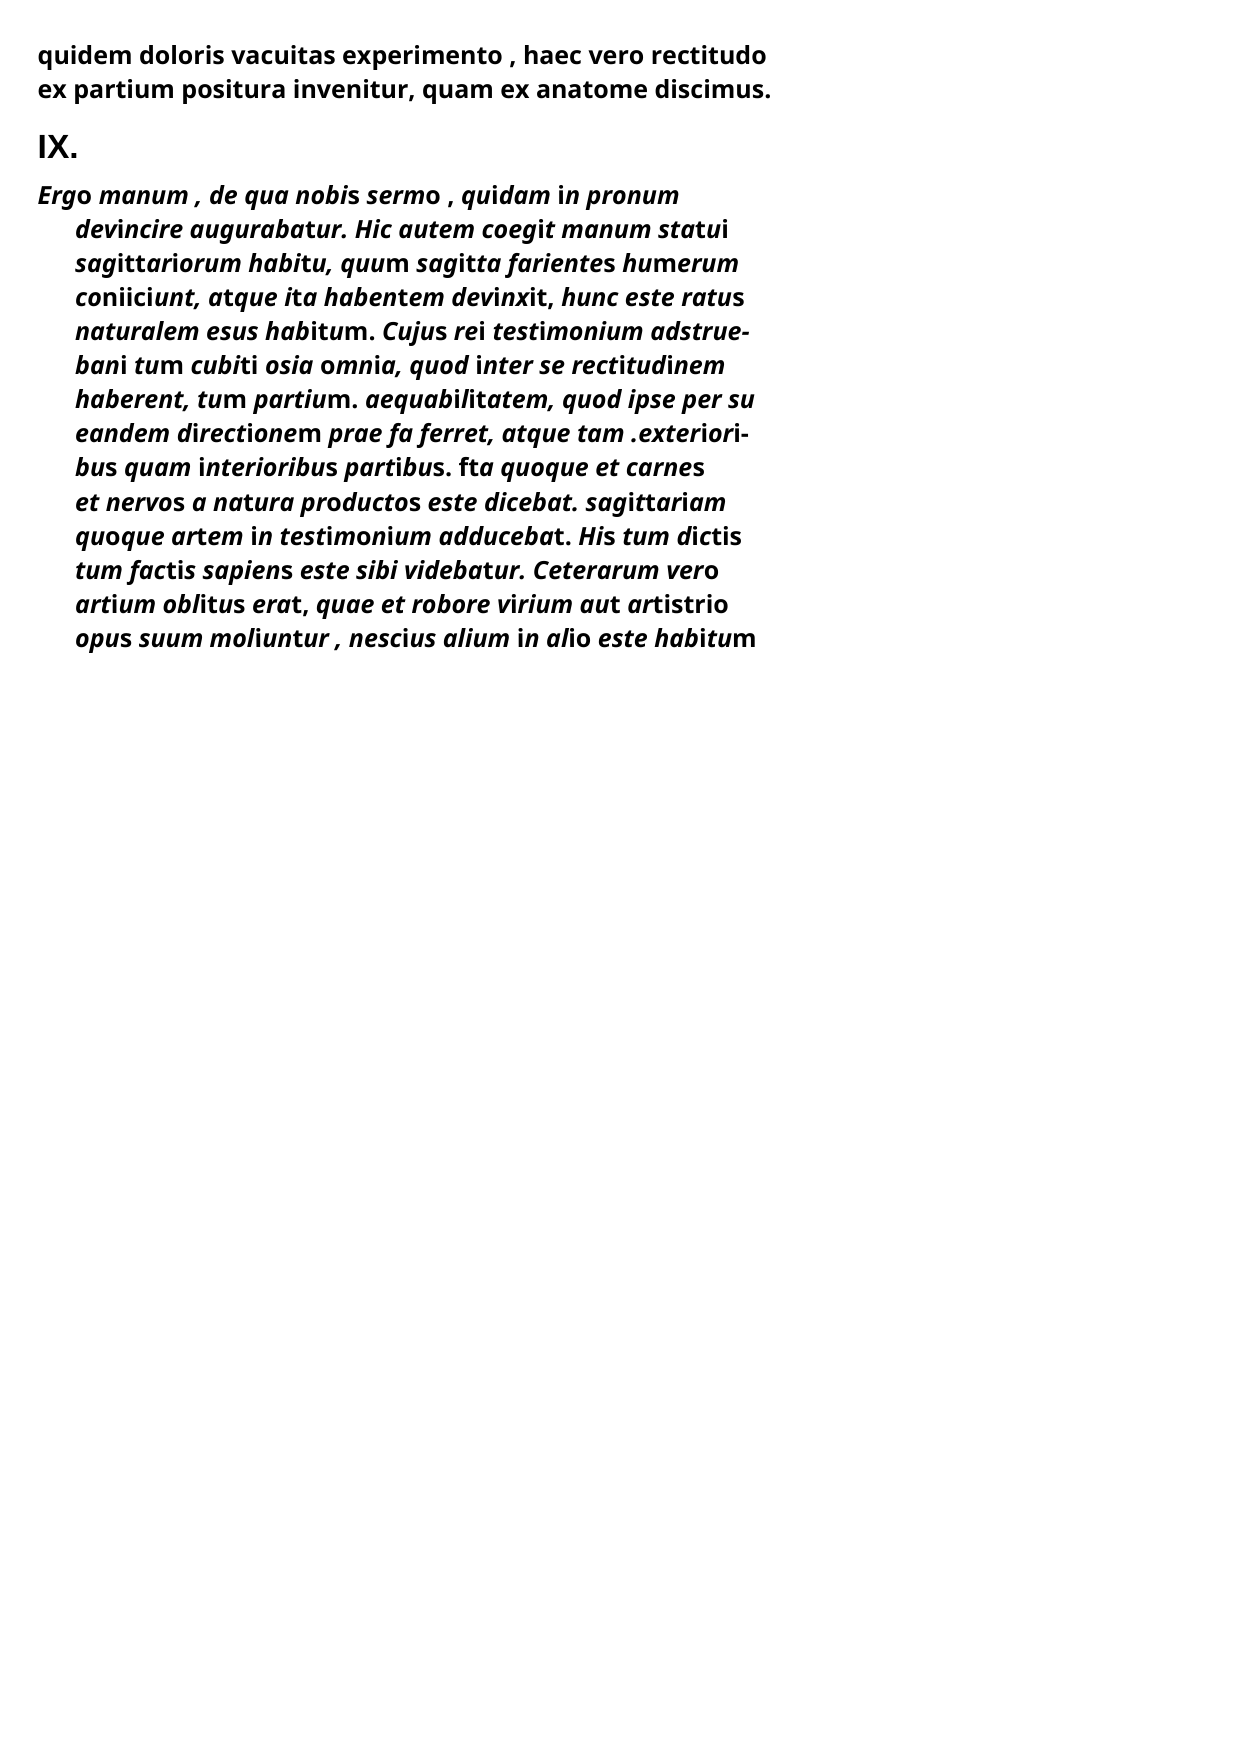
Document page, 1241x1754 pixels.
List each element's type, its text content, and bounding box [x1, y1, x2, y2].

subtitle IX. [37, 126, 1203, 165]
text quidem doloris vacuitas experimento , haec vero rectitudo ex partium positura invenitur, quam ex anatome discimus. [37, 37, 1203, 106]
text Ergo manum , de qua nobis sermo , quidam in pronum devincire augurabatur. Hic autem coegit manum statui sagittariorum habitu, quum sagitta farientes humerum coniiciunt, atque ita habentem devinxit, hunc este ratus naturalem esus habitum. Cujus rei testimonium adstrue- bani tum cubiti osia omnia, quod inter se rectitudinem haberent, tum partium. aequabilitatem, quod ipse per su eandem directionem prae fa ferret, atque tam .exteriori- bus quam interioribus partibus. fta quoque et carnes et nervos a natura productos este dicebat. sagittariam quoque artem in testimonium adducebat. His tum dictis tum factis sapiens este sibi videbatur. Ceterarum vero artium oblitus erat, quae et robore virium aut artistrio opus suum moliuntur , nescius alium in alio este habitum [37, 178, 1203, 654]
